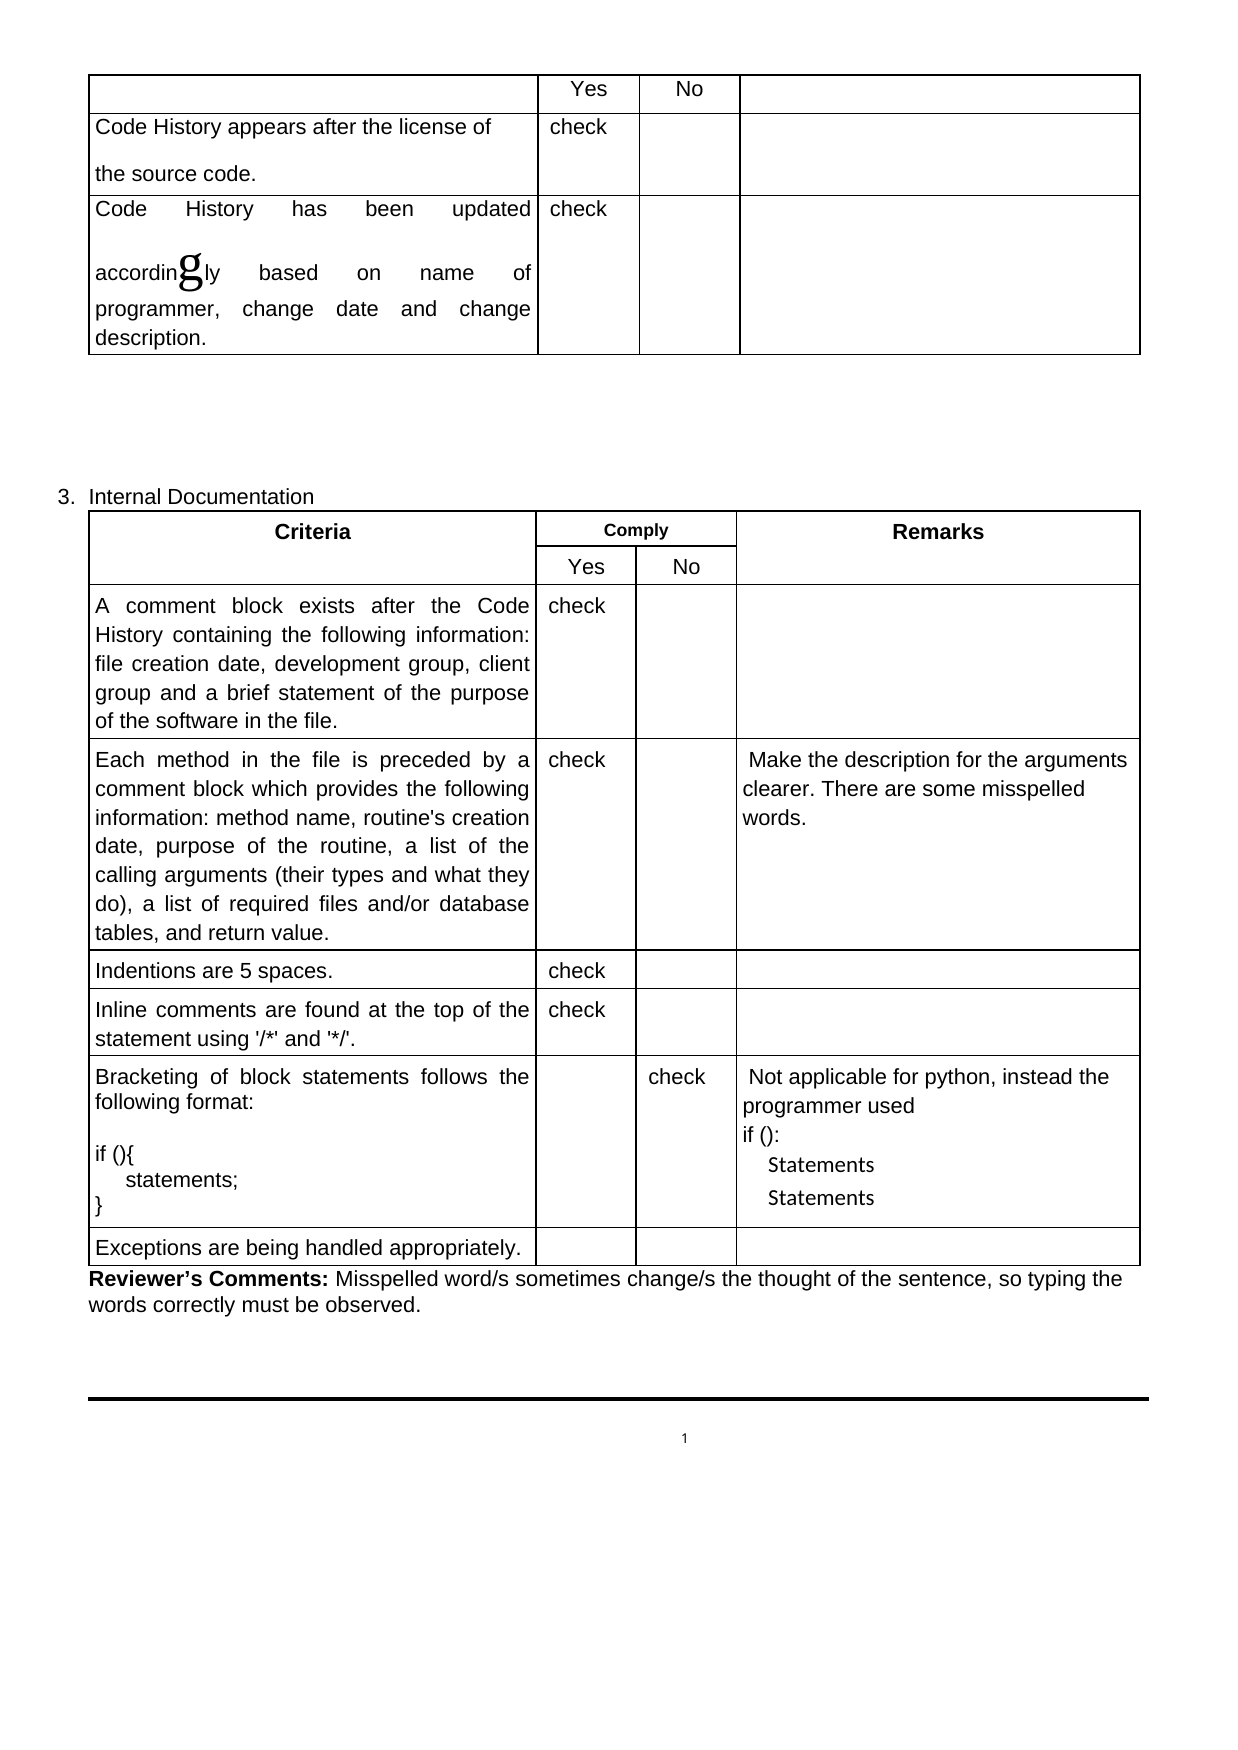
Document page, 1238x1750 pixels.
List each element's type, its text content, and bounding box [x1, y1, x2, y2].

table_cell [737, 1228, 1139, 1265]
text Reviewer’s Comments: Misspelled word/s sometimes change/s the thought of the sentence, so typing the words correctly must be observed. [88, 1266, 1149, 1317]
table_cell Yes [537, 547, 635, 584]
table_header [90, 76, 537, 112]
table_cell [637, 739, 736, 949]
table_cell check [537, 739, 635, 949]
table_cell [741, 196, 1139, 353]
table_cell check [539, 196, 639, 353]
table_cell Yes [539, 76, 639, 112]
table_header Comply [537, 512, 736, 545]
table_cell [737, 989, 1139, 1054]
table_cell Make the description for the arguments clearer. There are some misspelled words. [737, 739, 1139, 949]
table_header Criteria [90, 512, 535, 584]
table_cell [637, 585, 736, 737]
table_header [741, 76, 1139, 112]
table_cell A comment block exists after the Code History containing the following information: file creation date, development group, client group and a brief statement of the purpose of the software in the file. [90, 585, 535, 737]
table_cell Exceptions are being handled appropriately. [90, 1228, 535, 1265]
table_cell [640, 114, 739, 161]
table_cell [737, 585, 1139, 737]
table_cell the source code. [90, 161, 537, 195]
table_cell Each method in the file is preceded by a comment block which provides the following information: method name, routine's creation date, purpose of the routine, a list of the calling arguments (their types and what they do), a list of required files and/or database tables, and return value. [90, 739, 535, 949]
table_cell Indentions are 5 spaces. [90, 951, 535, 988]
table_cell [539, 161, 639, 195]
table_cell [741, 161, 1139, 195]
table_cell Inline comments are found at the top of the statement using '/*' and '*/'. [90, 989, 535, 1054]
table_cell [741, 114, 1139, 161]
table_header Remarks [737, 512, 1139, 584]
table_cell Bracketing of block statements follows the following format: if (){ statements; } [90, 1056, 535, 1226]
table_cell [537, 1228, 635, 1265]
table_cell [640, 161, 739, 195]
table_cell check [537, 989, 635, 1054]
table_cell check [537, 585, 635, 737]
table_cell Not applicable for python, instead the programmer used if (): Statements Statements [737, 1056, 1139, 1226]
table_cell [640, 196, 739, 353]
text 1 [88, 1429, 689, 1447]
table_cell [737, 951, 1139, 988]
table_cell check [637, 1056, 736, 1226]
table_cell [637, 951, 736, 988]
table_cell No [640, 76, 739, 112]
table_cell No [637, 547, 736, 584]
list Internal Documentation [57, 484, 1151, 509]
table_cell Code History has been updated accordingly based on name of programmer, change date and change description. [90, 196, 537, 353]
table_cell [537, 1056, 635, 1226]
table_cell check [537, 951, 635, 988]
table_cell check [539, 114, 639, 161]
table_cell Code History appears after the license of [90, 114, 537, 161]
table_cell [637, 1228, 736, 1265]
table_cell [637, 989, 736, 1054]
